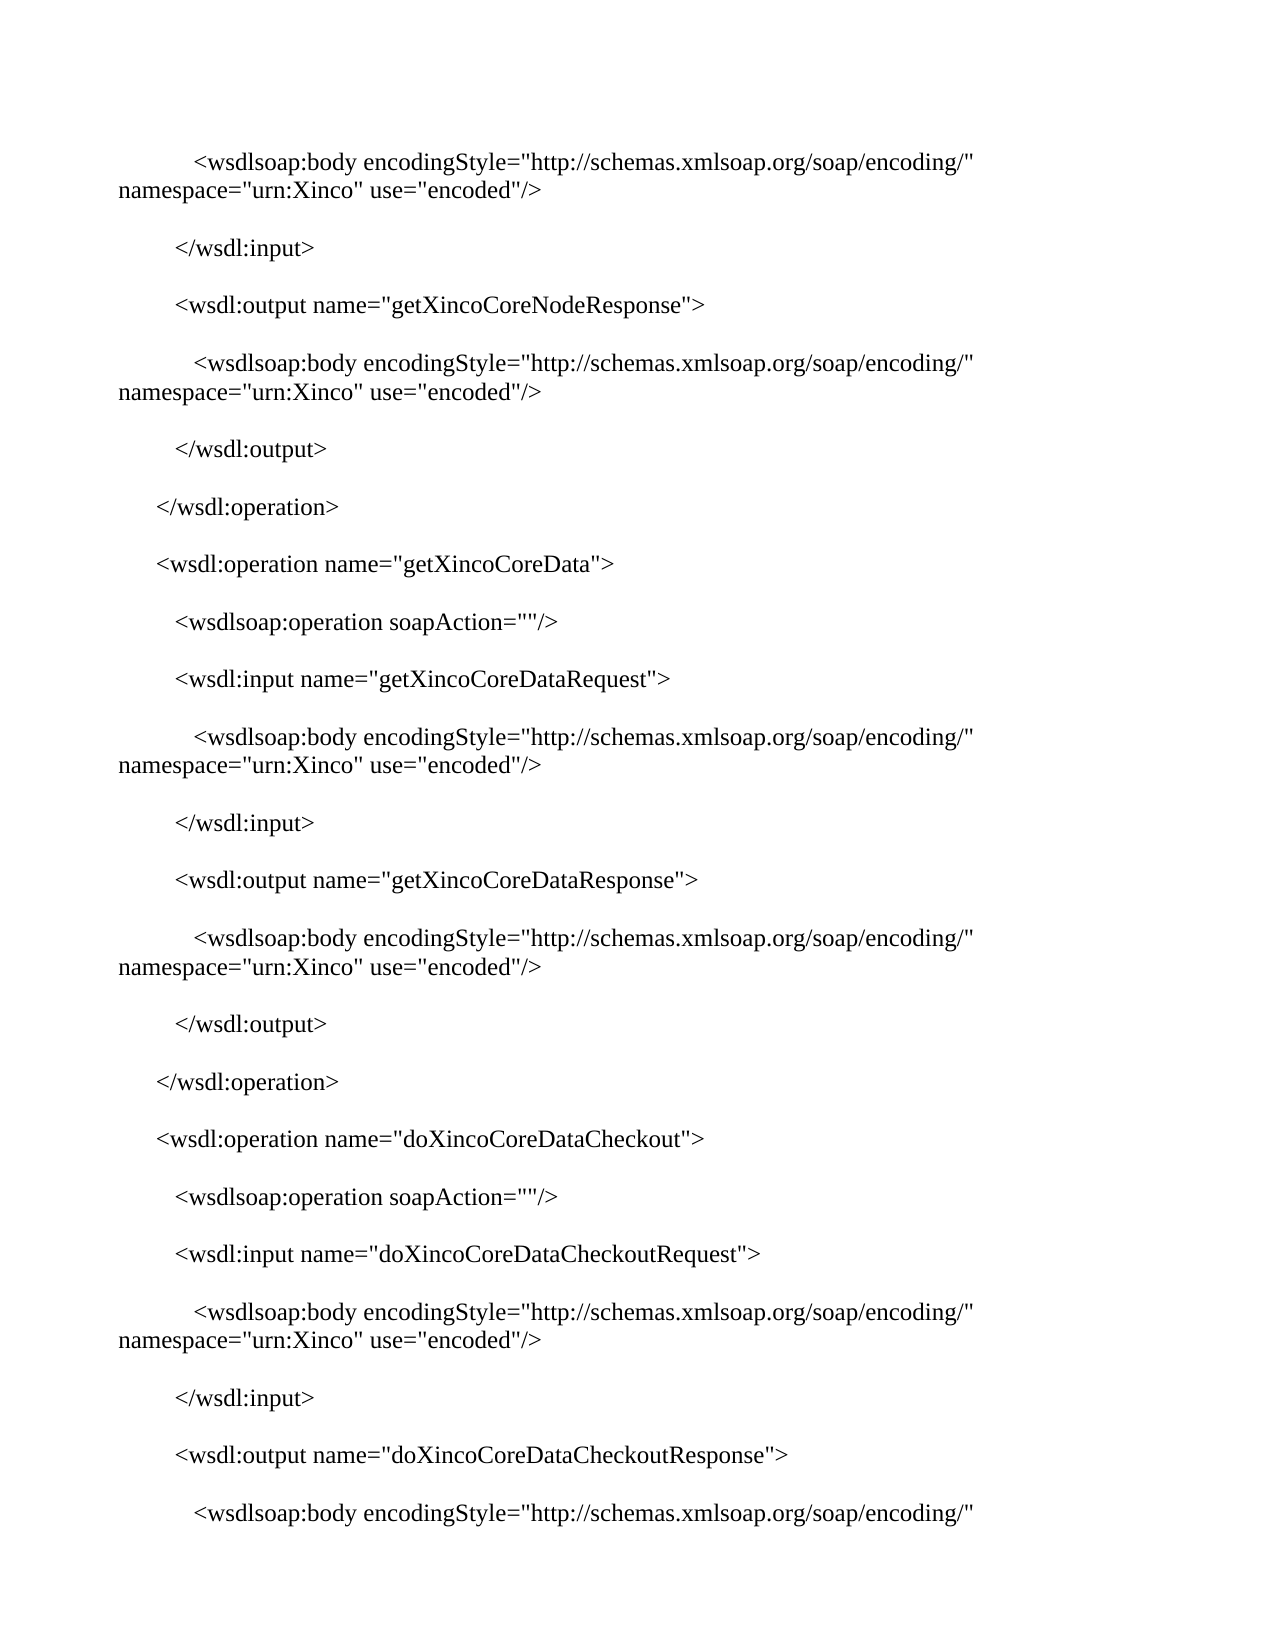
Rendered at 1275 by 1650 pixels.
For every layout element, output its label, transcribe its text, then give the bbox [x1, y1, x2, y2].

text </wsdl:output> [118, 1009, 1157, 1038]
text <wsdlsoap:body encodingStyle="http://schemas.xmlsoap.org/soap/encoding/" namespace="urn:Xinco" use="encoded"/> [118, 1297, 1157, 1354]
text <wsdl:input name="getXincoCoreDataRequest"> [118, 664, 1157, 693]
text <wsdlsoap:body encodingStyle="http://schemas.xmlsoap.org/soap/encoding/" namespace="urn:Xinco" use="encoded"/> [118, 722, 1157, 779]
text </wsdl:input> [118, 1383, 1157, 1412]
text </wsdl:operation> [118, 492, 1157, 521]
text <wsdlsoap:body encodingStyle="http://schemas.xmlsoap.org/soap/encoding/" namespace="urn:Xinco" use="encoded"/> [118, 147, 1157, 204]
text </wsdl:operation> [118, 1067, 1157, 1096]
text <wsdlsoap:body encodingStyle="http://schemas.xmlsoap.org/soap/encoding/" namespace="urn:Xinco" use="encoded"/> [118, 923, 1157, 981]
text </wsdl:input> [118, 233, 1157, 262]
text <wsdlsoap:body encodingStyle="http://schemas.xmlsoap.org/soap/encoding/" namespace="urn:Xinco" use="encoded"/> [118, 348, 1157, 406]
text <wsdl:output name="getXincoCoreDataResponse"> [118, 866, 1157, 894]
text <wsdl:input name="doXincoCoreDataCheckoutRequest"> [118, 1239, 1157, 1268]
text </wsdl:output> [118, 434, 1157, 463]
text <wsdl:operation name="getXincoCoreData"> [118, 549, 1157, 578]
text <wsdl:output name="getXincoCoreNodeResponse"> [118, 291, 1157, 319]
text <wsdlsoap:body encodingStyle="http://schemas.xmlsoap.org/soap/encoding/" [118, 1498, 1157, 1527]
text <wsdl:output name="doXincoCoreDataCheckoutResponse"> [118, 1441, 1157, 1469]
text <wsdl:operation name="doXincoCoreDataCheckout"> [118, 1124, 1157, 1153]
text <wsdlsoap:operation soapAction=""/> [118, 607, 1157, 636]
text </wsdl:input> [118, 808, 1157, 837]
text <wsdlsoap:operation soapAction=""/> [118, 1182, 1157, 1211]
